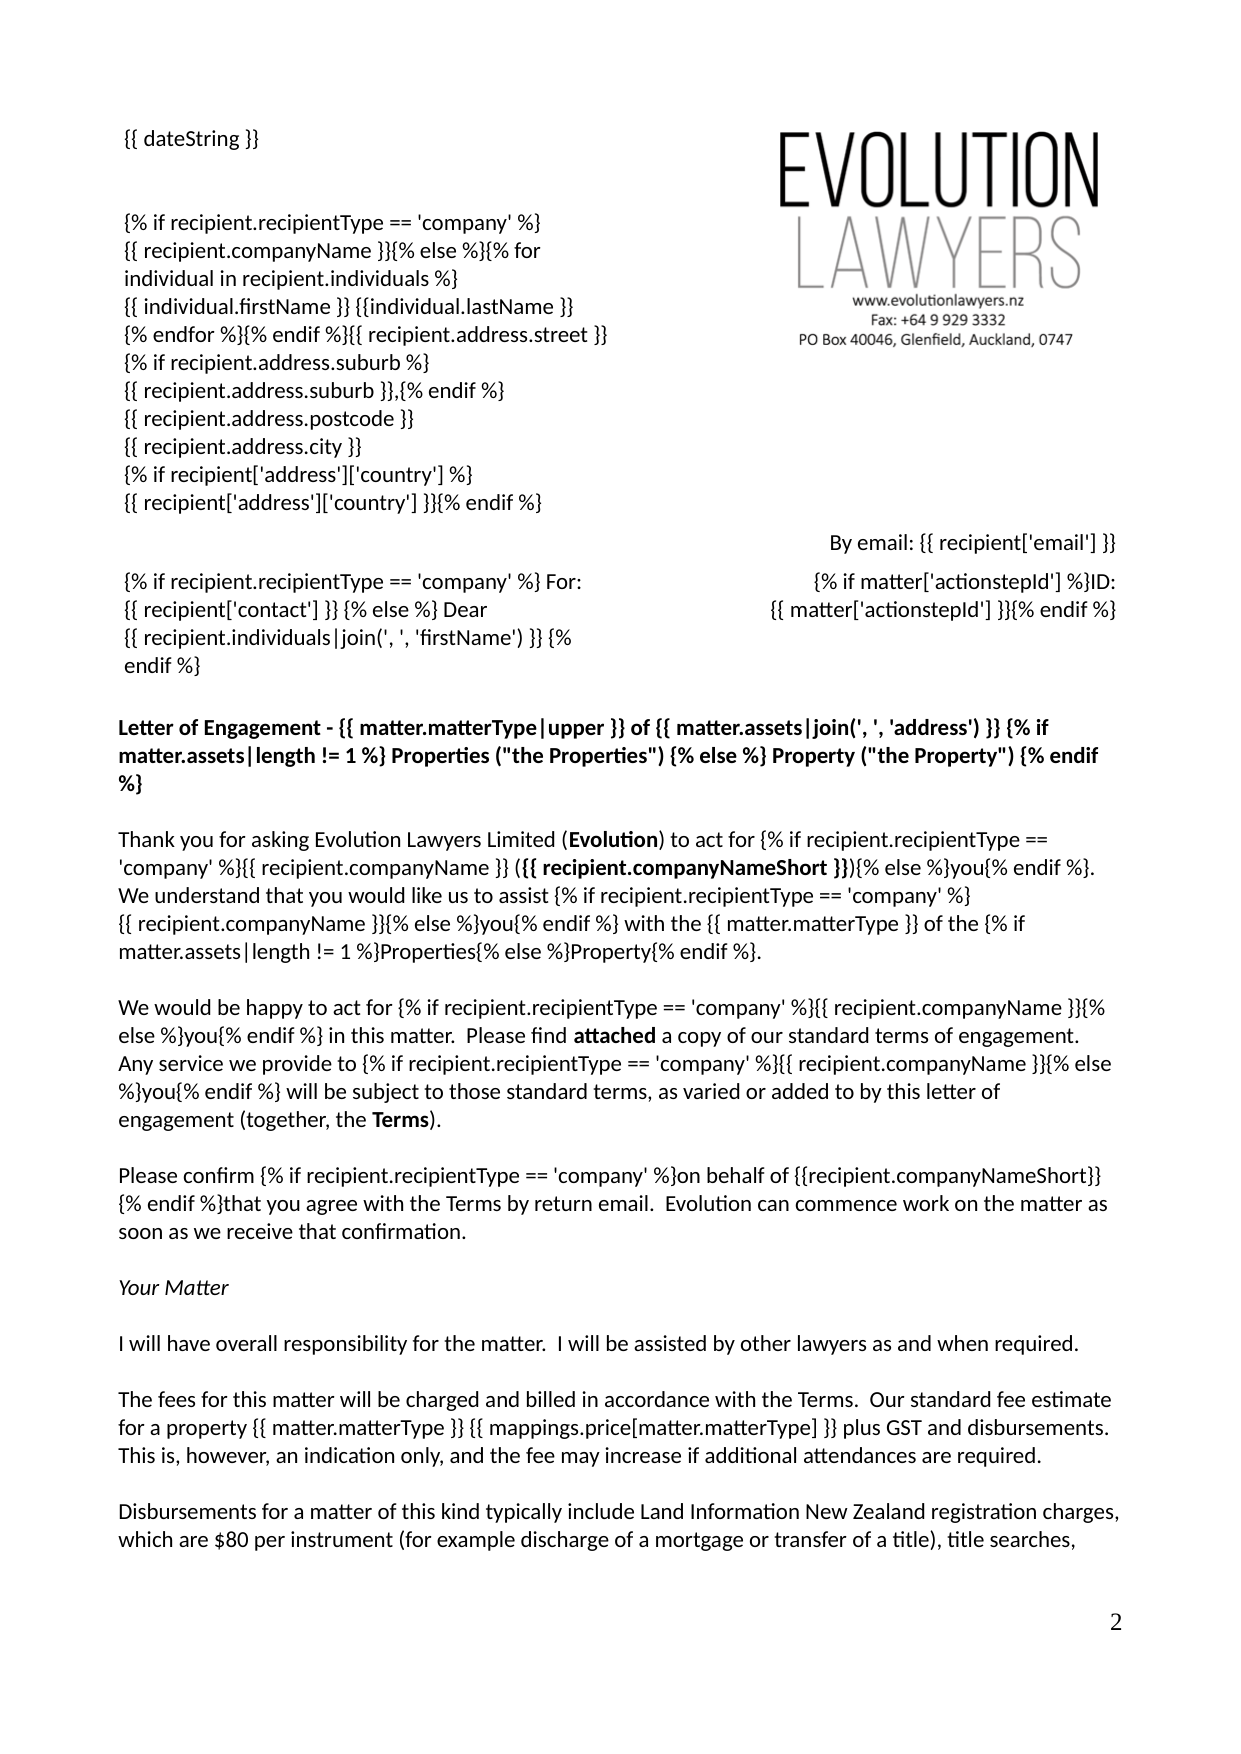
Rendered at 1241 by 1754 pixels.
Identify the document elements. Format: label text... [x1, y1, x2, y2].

text The fees for this matter will be charged and billed in accordance with the Terms. Our standard fee estimate for a property {{ matter.matterType }} {{ mappings.price[matter.matterType] }} plus GST and disbursements. This is, however, an indication only, and the fee may increase if additional attendances are required. [118, 1385, 1122, 1469]
text Please confirm {% if recipient.recipientType == 'company' %}on behalf of {{recipient.companyNameShort}} {% endif %}that you agree with the Terms by return email. Evolution can commence work on the matter as soon as we receive that confirmation. [118, 1161, 1122, 1245]
text Letter of Engagement - {{ matter.matterType|upper }} of {{ matter.assets|join(', ', 'address') }} {% if matter.assets|length != 1 %} Properties ("the Properties") {% else %} Property ("the Property") {% endif %} [118, 713, 1122, 797]
text Your Matter [118, 1273, 1122, 1301]
table_cell {% if matter['actionstepId'] %}ID: {{ matter['actionstepId'] }}{% endif %} [620, 561, 1122, 685]
text Disbursements for a matter of this kind typically include Land Information New Zealand registration charges, which are $80 per instrument (for example discharge of a mortgage or transfer of a title), title searches, [118, 1497, 1122, 1553]
text We would be happy to act for {% if recipient.recipientType == 'company' %}{{ recipient.companyName }}{% else %}you{% endif %} in this matter. Please find attached a copy of our standard terms of engagement. Any service we provide to {% if recipient.recipientType == 'company' %}{{ recipient.companyName }}{% else %}you{% endif %} will be subject to those standard terms, as varied or added to by this letter of engagement (together, the Terms). [118, 993, 1122, 1133]
table_cell [118, 522, 620, 561]
table_header {{ dateString }} {% if recipient.recipientType == 'company' %}{{ recipient.companyName }}{% else %}{% for individual in recipient.individuals %}{{ individual.firstName }} {{individual.lastName }} {% endfor %}{% endif %}{{ recipient.address.street }} {% if recipient.address.suburb %}{{ recipient.address.suburb }},{% endif %} {{ recipient.address.postcode }} {{ recipient.address.city }} {% if recipient['address']['country'] %}{{ recipient['address']['country'] }}{% endif %} [118, 118, 620, 522]
table_cell {% if recipient.recipientType == 'company' %} For: {{ recipient['contact'] }} {% else %} Dear {{ recipient.individuals|join(', ', 'firstName') }} {% endif %} [118, 561, 620, 685]
picture [761, 123, 1117, 354]
table_cell By email: {{ recipient['email'] }} [620, 522, 1122, 561]
text Thank you for asking Evolution Lawyers Limited (Evolution) to act for {% if recipient.recipientType == 'company' %}{{ recipient.companyName }} ({{ recipient.companyNameShort }}){% else %}you{% endif %}. We understand that you would like us to assist {% if recipient.recipientType == 'company' %}{{ recipient.companyName }}{% else %}you{% endif %} with the {{ matter.matterType }} of the {% if matter.assets|length != 1 %}Properties{% else %}Property{% endif %}. [118, 825, 1122, 965]
table_header [620, 118, 1122, 522]
text I will have overall responsibility for the matter. I will be assisted by other lawyers as and when required. [118, 1329, 1122, 1357]
